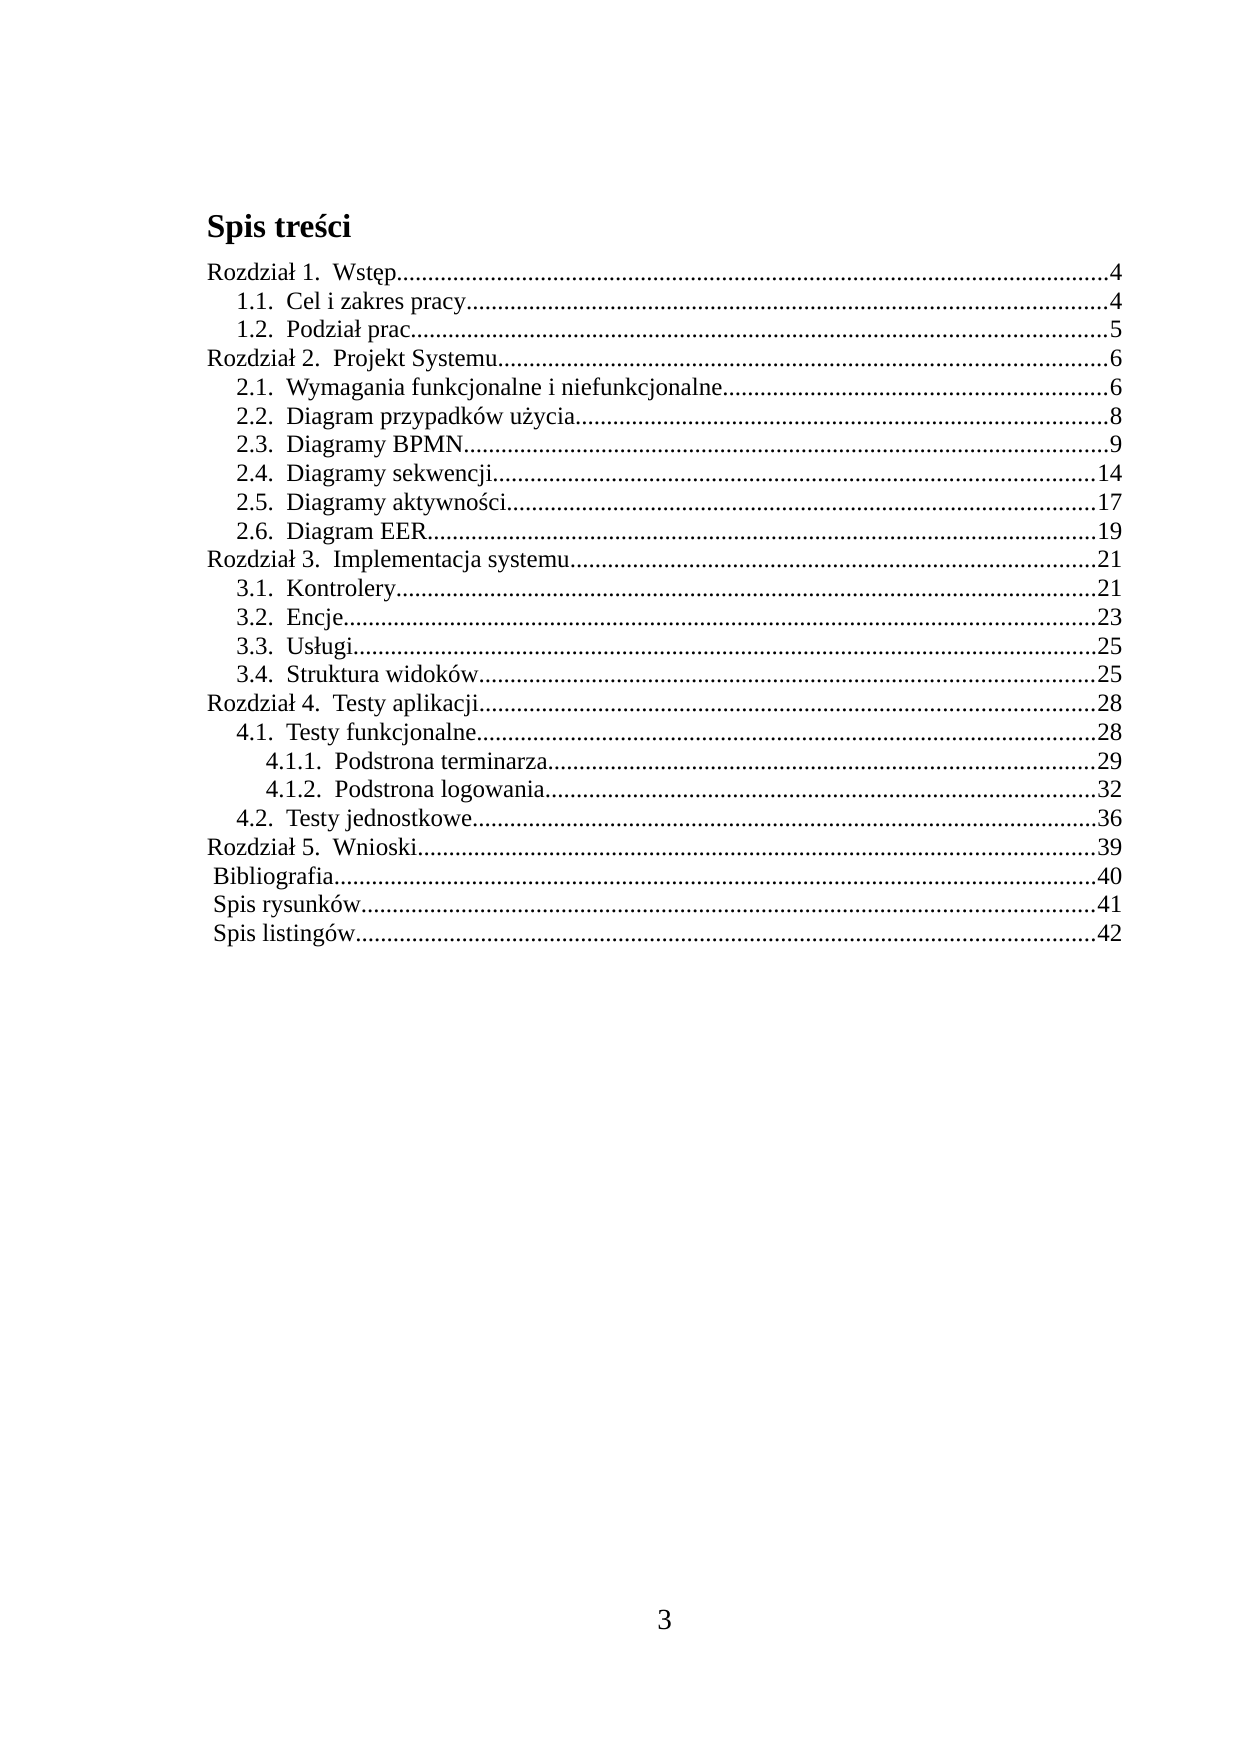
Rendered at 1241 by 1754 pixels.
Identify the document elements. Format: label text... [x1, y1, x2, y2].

text Spis listingów 42 [207, 918, 1122, 947]
text 3.3. Usługi 25 [236, 631, 1122, 659]
text 4.1. Testy funkcjonalne 28 [236, 717, 1122, 746]
text 2.5. Diagramy aktywności 17 [236, 487, 1122, 516]
text 2.3. Diagramy BPMN 9 [236, 429, 1122, 458]
text Bibliografia 40 [207, 861, 1122, 889]
text 1.2. Podział prac 5 [236, 314, 1122, 343]
text Rozdział 4. Testy aplikacji 28 [207, 688, 1122, 717]
subtitle Spis treści [207, 206, 1122, 244]
text Spis rysunków 41 [207, 889, 1122, 918]
text 2.4. Diagramy sekwencji 14 [236, 458, 1122, 487]
text 2.1. Wymagania funkcjonalne i niefunkcjonalne 6 [236, 372, 1122, 401]
text 4.1.2. Podstrona logowania 32 [266, 774, 1122, 803]
text Rozdział 2. Projekt Systemu 6 [207, 343, 1122, 372]
text 3.4. Struktura widoków 25 [236, 659, 1122, 688]
text 3.1. Kontrolery 21 [236, 573, 1122, 602]
text Rozdział 3. Implementacja systemu 21 [207, 544, 1122, 573]
text Rozdział 5. Wnioski 39 [207, 832, 1122, 861]
text 2.2. Diagram przypadków użycia 8 [236, 401, 1122, 429]
text 1.1. Cel i zakres pracy 4 [236, 286, 1122, 314]
text 2.6. Diagram EER 19 [236, 516, 1122, 544]
text 4.2. Testy jednostkowe 36 [236, 803, 1122, 832]
text 3.2. Encje 23 [236, 602, 1122, 631]
text Rozdział 1. Wstęp 4 [207, 257, 1122, 286]
text 4.1.1. Podstrona terminarza 29 [266, 746, 1122, 774]
